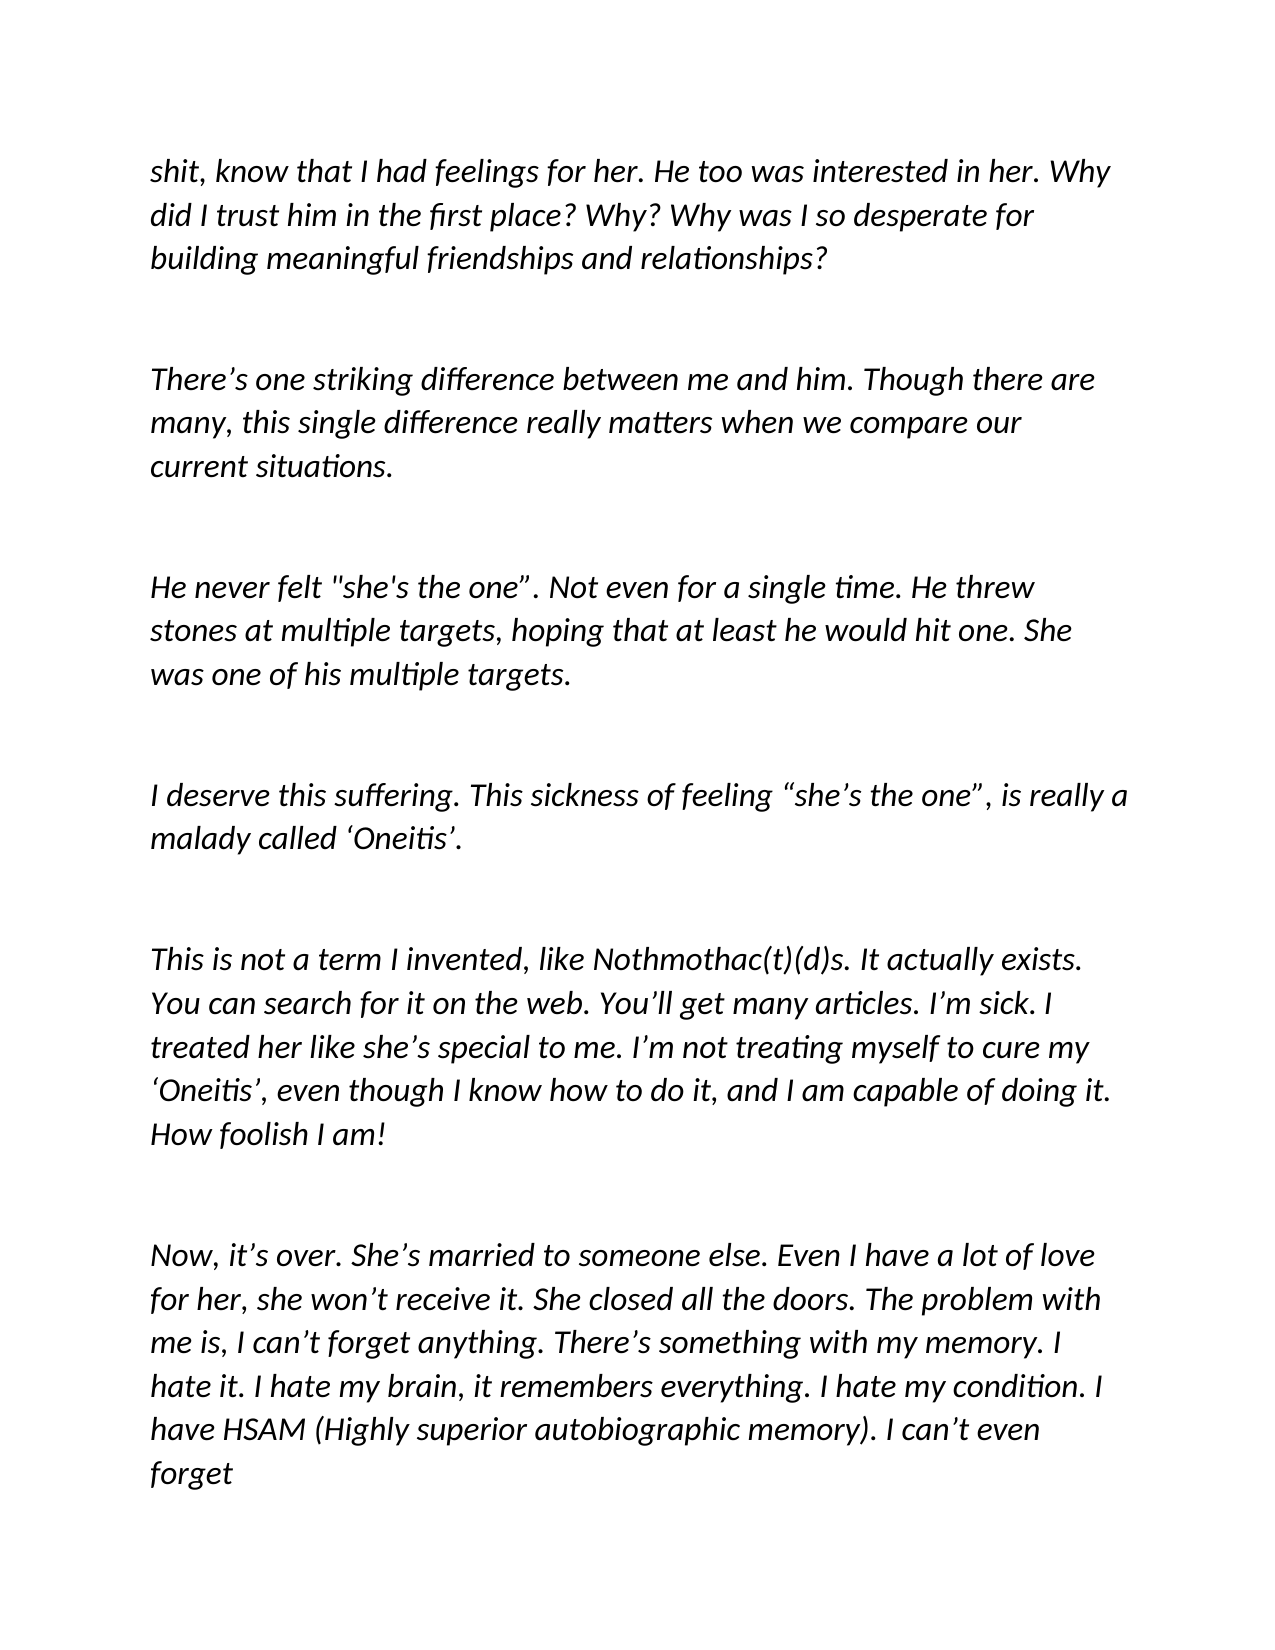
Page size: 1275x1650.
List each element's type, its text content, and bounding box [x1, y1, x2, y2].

text treated her like she’s special to me. I’m not treating myself to cure my ‘Oneitis’, even though I know how to do it, and I am capable of doing it. How foolish I am! [150, 1026, 1125, 1154]
text me is, I can’t forget anything. There’s something with my memory. I hate it. I hate my brain, it remembers everything. I hate my condition. I have HSAM (Highly superior autobiographic memory). I can’t even forget [150, 1321, 1125, 1492]
text This is not a term I invented, like Nothmothac(t)(d)s. It actually exists. [150, 938, 1162, 979]
text You can search for it on the web. You’ll get many articles. I’m sick. I [150, 982, 1162, 1023]
text There’s one striking difference between me and him. Though there are many, this single difference really matters when we compare our current situations. [150, 358, 1125, 486]
text shit, know that I had feelings for her. He too was interested in her. Why did I trust him in the first place? Why? Why was I so desperate for building meaningful friendships and relationships? [150, 150, 1120, 278]
text Now, it’s over. She’s married to someone else. Even I have a lot of love for her, she won’t receive it. She closed all the doors. The problem with [150, 1234, 1120, 1318]
text I deserve this suffering. This sickness of feeling “she’s the one”, is really a malady called ‘Oneitis’. [150, 774, 1162, 858]
text He never felt "she's the one”. Not even for a single time. He threw stones at multiple targets, hoping that at least he would hit one. She was one of his multiple targets. [150, 566, 1124, 693]
